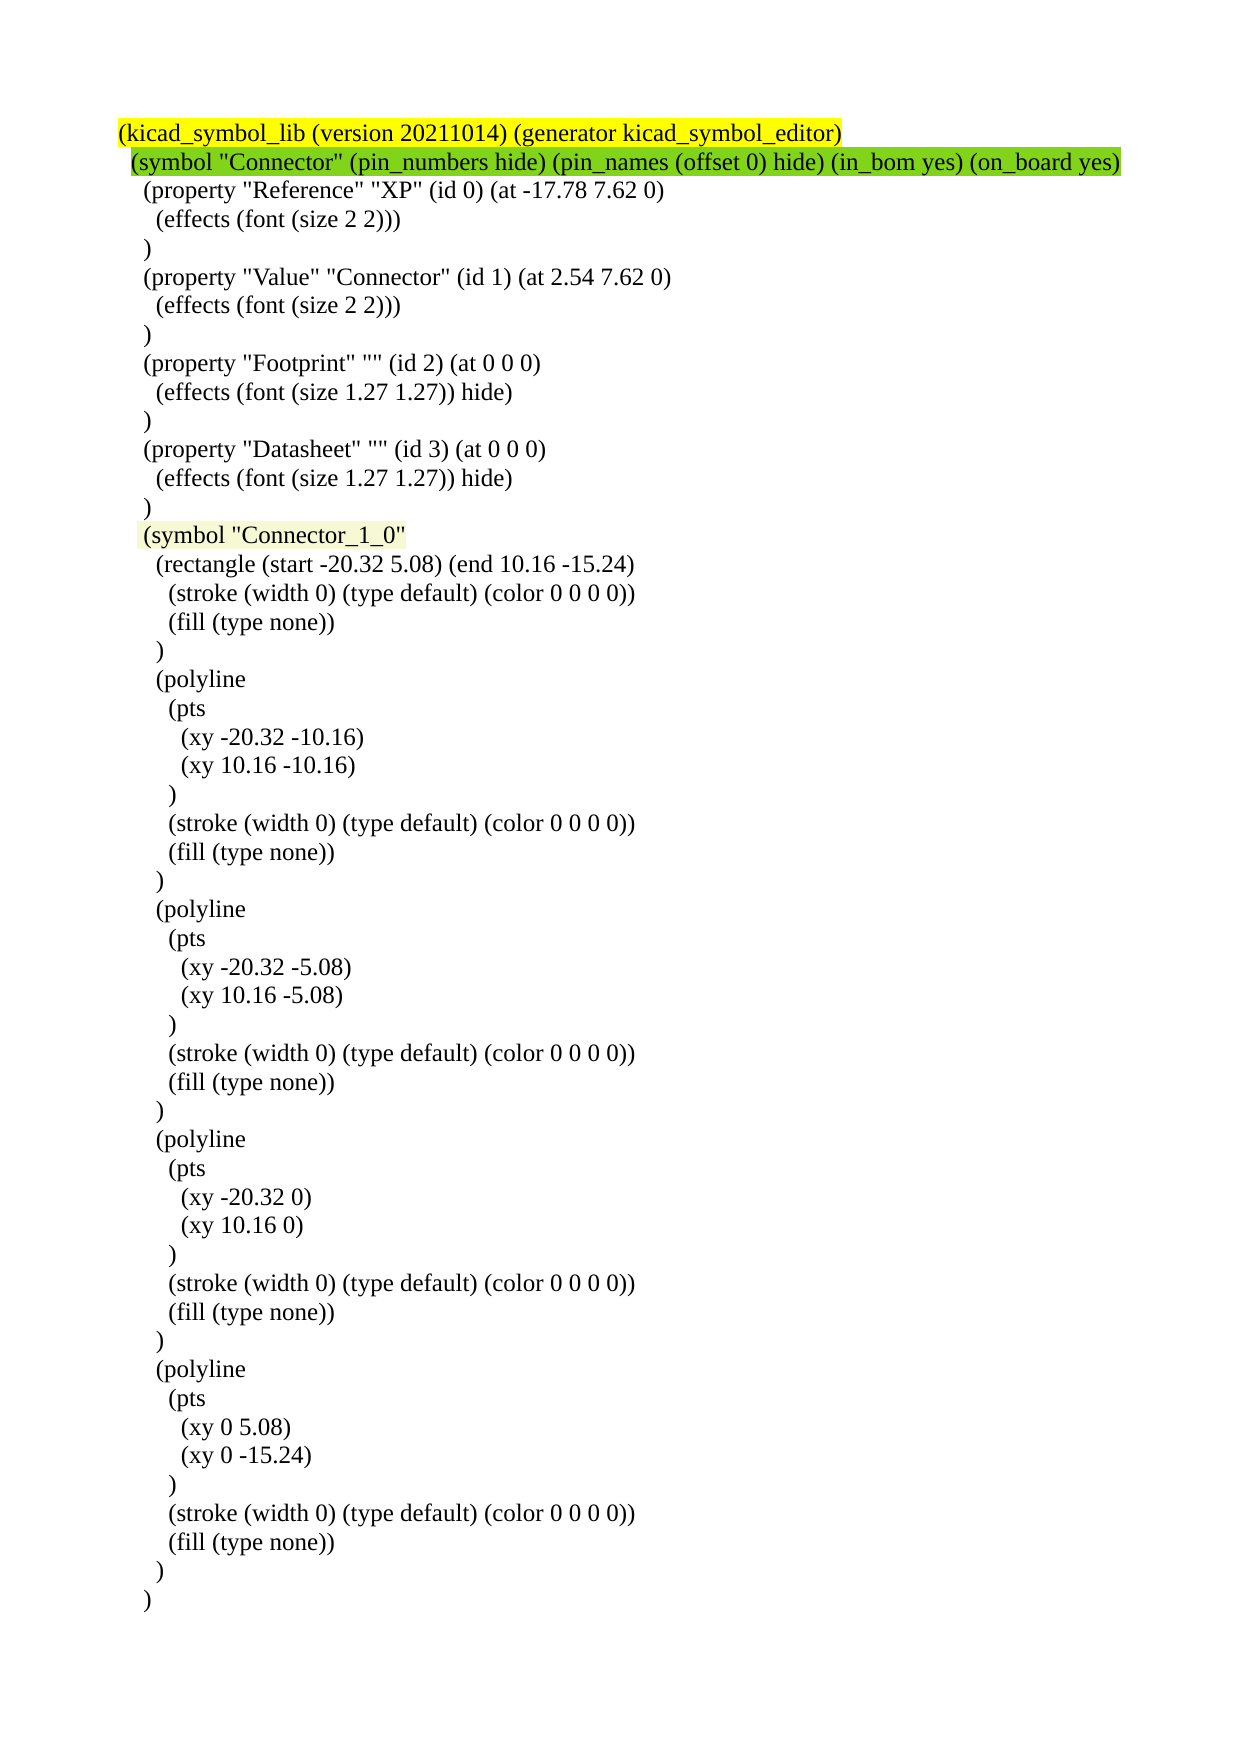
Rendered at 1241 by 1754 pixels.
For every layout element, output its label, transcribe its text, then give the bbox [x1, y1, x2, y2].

text (stroke (width 0) (type default) (color 0 0 0 0)) [118, 578, 1122, 607]
text ) [118, 233, 1122, 262]
text (stroke (width 0) (type default) (color 0 0 0 0)) [118, 1038, 1122, 1067]
text (effects (font (size 2 2))) [118, 204, 1122, 233]
text ) [118, 1009, 1122, 1038]
text ) [118, 1096, 1122, 1124]
text (pts [118, 923, 1122, 952]
text (xy -20.32 0) [118, 1182, 1122, 1211]
text (pts [118, 1153, 1122, 1182]
text (fill (type none)) [118, 607, 1122, 636]
text ) [118, 1556, 1122, 1584]
text (stroke (width 0) (type default) (color 0 0 0 0)) [118, 808, 1122, 837]
text ) [118, 866, 1122, 894]
text (polyline [118, 1124, 1122, 1153]
text (xy 10.16 -5.08) [118, 981, 1122, 1009]
text ) [118, 1584, 1122, 1613]
text (polyline [118, 664, 1122, 693]
text ) [118, 1239, 1122, 1268]
text (xy 0 5.08) [118, 1412, 1122, 1441]
text (kicad_symbol_lib (version 20211014) (generator kicad_symbol_editor) [118, 118, 1122, 147]
text (polyline [118, 894, 1122, 923]
text (pts [118, 693, 1122, 722]
text (pts [118, 1383, 1122, 1412]
text (symbol "Connector" (pin_numbers hide) (pin_names (offset 0) hide) (in_bom yes) (on_board yes) [118, 147, 1122, 176]
text (effects (font (size 1.27 1.27)) hide) [118, 463, 1122, 492]
text (polyline [118, 1354, 1122, 1383]
text ) [118, 636, 1122, 664]
text (stroke (width 0) (type default) (color 0 0 0 0)) [118, 1498, 1122, 1527]
text (fill (type none)) [118, 1297, 1122, 1326]
text (property "Value" "Connector" (id 1) (at 2.54 7.62 0) [118, 262, 1122, 291]
text ) [118, 319, 1122, 348]
text ) [118, 779, 1122, 808]
text ) [118, 1469, 1122, 1498]
text (xy 10.16 0) [118, 1211, 1122, 1239]
text (xy 10.16 -10.16) [118, 751, 1122, 779]
text (fill (type none)) [118, 837, 1122, 866]
text (effects (font (size 2 2))) [118, 291, 1122, 319]
text (xy 0 -15.24) [118, 1441, 1122, 1469]
text (symbol "Connector_1_0" [118, 521, 1122, 549]
text ) [118, 1326, 1122, 1354]
text (fill (type none)) [118, 1067, 1122, 1096]
text (effects (font (size 1.27 1.27)) hide) [118, 377, 1122, 406]
text (property "Footprint" "" (id 2) (at 0 0 0) [118, 348, 1122, 377]
text (xy -20.32 -10.16) [118, 722, 1122, 751]
text (property "Datasheet" "" (id 3) (at 0 0 0) [118, 434, 1122, 463]
text (xy -20.32 -5.08) [118, 952, 1122, 981]
text (property "Reference" "XP" (id 0) (at -17.78 7.62 0) [118, 176, 1122, 204]
text (stroke (width 0) (type default) (color 0 0 0 0)) [118, 1268, 1122, 1297]
text ) [118, 406, 1122, 434]
text (rectangle (start -20.32 5.08) (end 10.16 -15.24) [118, 549, 1122, 578]
text ) [118, 492, 1122, 521]
text (fill (type none)) [118, 1527, 1122, 1556]
